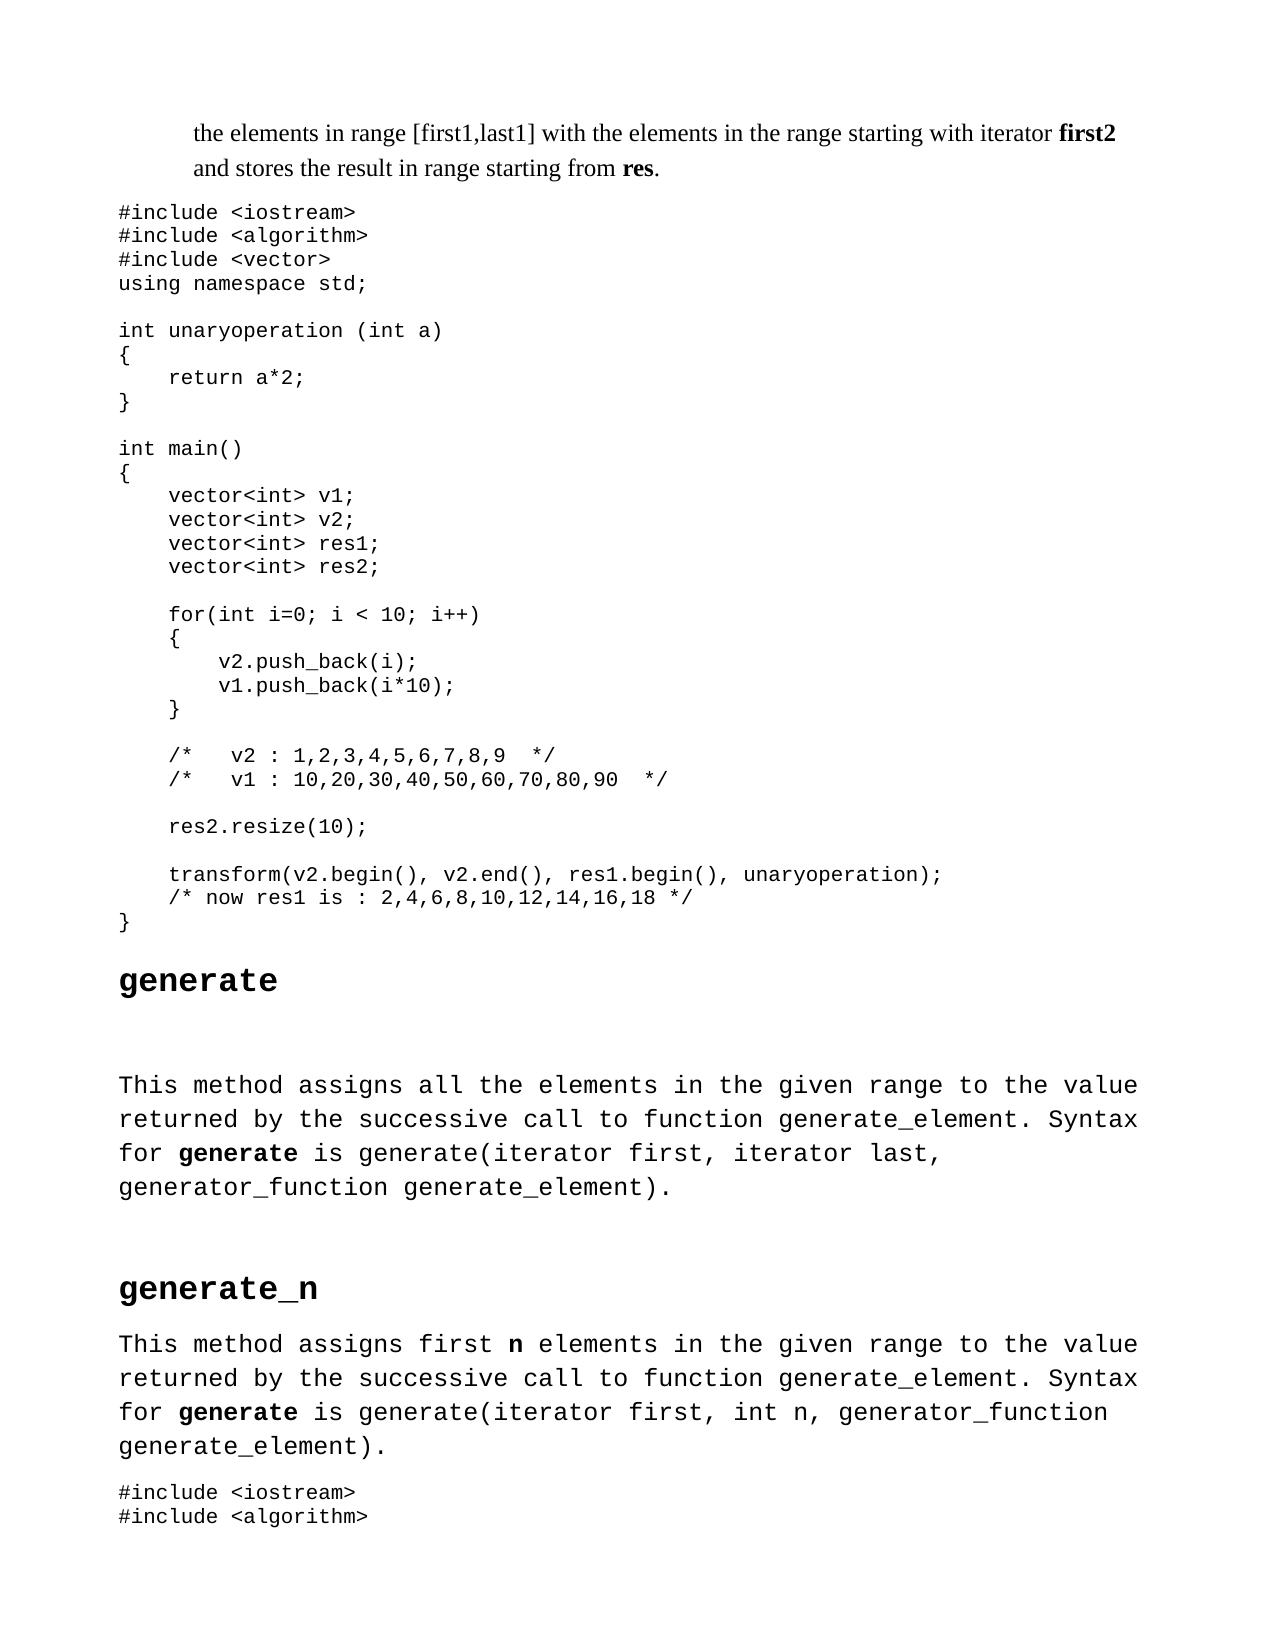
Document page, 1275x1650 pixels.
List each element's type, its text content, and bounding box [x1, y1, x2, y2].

text #include <algorithm> [118, 225, 1157, 249]
text v2.push_back(i); [118, 651, 1157, 674]
text #include <iostream> [118, 202, 1157, 225]
text { [118, 343, 1157, 367]
text int unaryoperation (int a) [118, 320, 1157, 343]
text { [118, 462, 1157, 485]
text res2.resize(10); [118, 816, 1157, 840]
text { [118, 627, 1157, 651]
list the elements in range [first1,last1] with the elements in the range starting with iterator first2 and stores the result in range starting from res. [156, 118, 1157, 181]
text /* v2 : 1,2,3,4,5,6,7,8,9 */ [118, 746, 1157, 769]
text using namespace std; [118, 273, 1157, 296]
text vector<int> v1; [118, 485, 1157, 509]
text return a*2; [118, 367, 1157, 391]
text generate [118, 964, 1157, 1002]
text transform(v2.begin(), v2.end(), res1.begin(), unaryoperation); [118, 864, 1157, 887]
text for(int i=0; i < 10; i++) [118, 604, 1157, 627]
text generate_n [118, 1272, 1157, 1309]
text } [118, 911, 1157, 935]
text int main() [118, 438, 1157, 462]
text /* v1 : 10,20,30,40,50,60,70,80,90 */ [118, 769, 1157, 793]
text /* now res1 is : 2,4,6,8,10,12,14,16,18 */ [118, 887, 1157, 911]
text } [118, 698, 1157, 722]
text #include <algorithm> [118, 1506, 1157, 1529]
text This method assigns first n elements in the given range to the value returned by the successive call to function generate_element. Syntax for generate is generate(iterator first, int n, generator_function generate_element). [118, 1332, 1157, 1462]
text This method assigns all the elements in the given range to the value returned by the successive call to function generate_element. Syntax for generate is generate(iterator first, iterator last, generator_function generate_element). [118, 1073, 1157, 1203]
text } [118, 391, 1157, 414]
text vector<int> res1; [118, 533, 1157, 556]
text v1.push_back(i*10); [118, 674, 1157, 698]
text #include <iostream> [118, 1482, 1157, 1506]
text #include <vector> [118, 249, 1157, 273]
text vector<int> v2; [118, 509, 1157, 533]
text vector<int> res2; [118, 556, 1157, 580]
